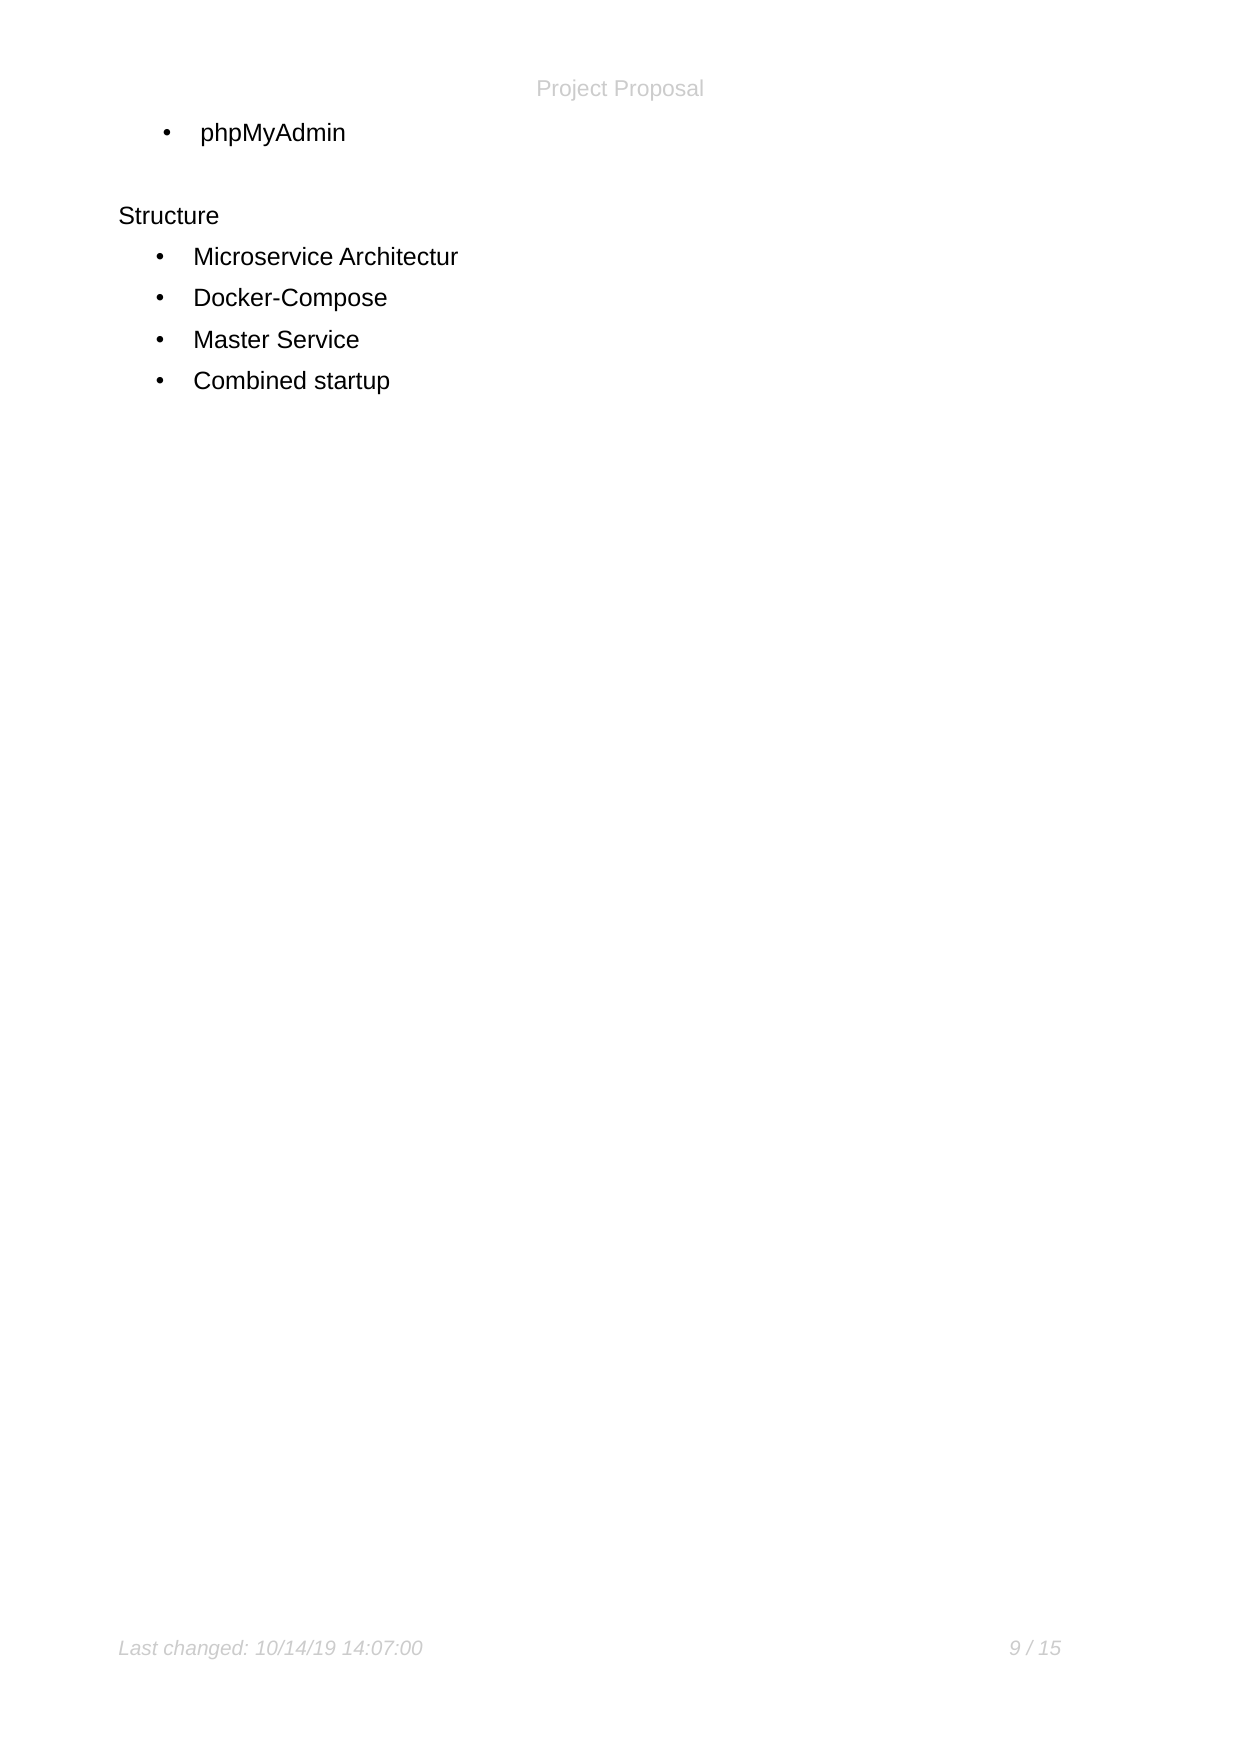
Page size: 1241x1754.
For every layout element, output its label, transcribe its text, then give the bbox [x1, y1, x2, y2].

list Master Service [156, 325, 1122, 353]
list Combined startup [156, 366, 1122, 395]
text Structure [118, 201, 1122, 229]
list Microservice Architectur [156, 242, 1122, 271]
list phpMyAdmin [163, 118, 1122, 147]
list Docker-Compose [156, 283, 1122, 312]
